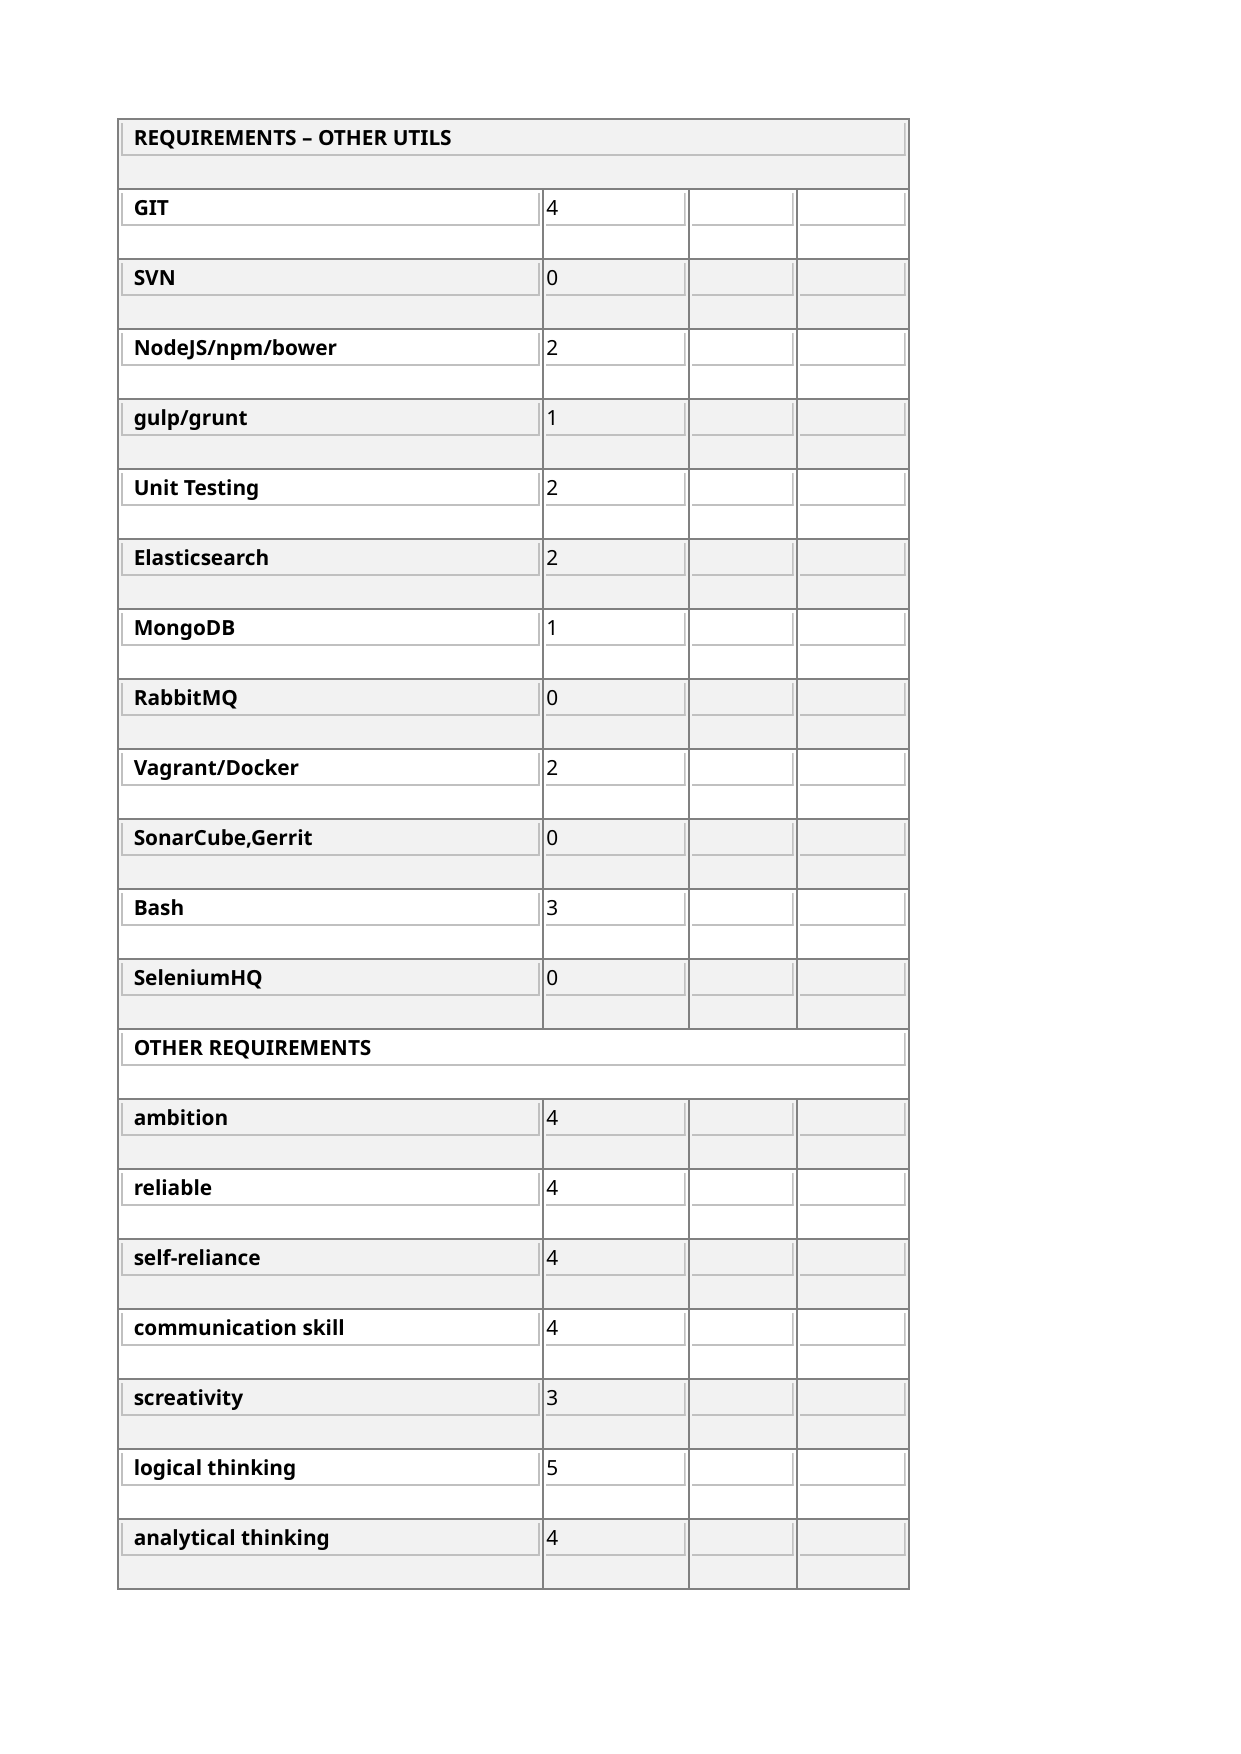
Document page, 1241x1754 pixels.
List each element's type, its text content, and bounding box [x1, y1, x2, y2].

table_cell [690, 190, 796, 258]
table_cell reliable [119, 1170, 542, 1238]
table_cell [798, 750, 908, 818]
table_cell [690, 1100, 796, 1168]
table_cell GIT [119, 190, 542, 258]
table_cell analytical thinking [119, 1520, 542, 1588]
table_cell [798, 890, 908, 958]
table_cell [798, 1450, 908, 1518]
table_cell 1 [544, 400, 688, 468]
table_cell [798, 680, 908, 748]
table_cell 2 [544, 540, 688, 608]
table_cell 4 [544, 1240, 688, 1308]
table_cell 5 [544, 1450, 688, 1518]
table_cell [798, 820, 908, 888]
table_cell Vagrant/Docker [119, 750, 542, 818]
table_cell logical thinking [119, 1450, 542, 1518]
table_cell [690, 1520, 796, 1588]
table_cell [798, 470, 908, 538]
table_cell [690, 1170, 796, 1238]
table_cell NodeJS/npm/bower [119, 330, 542, 398]
table_cell OTHER REQUIREMENTS [119, 1030, 908, 1098]
table_cell 1 [544, 610, 688, 678]
table_cell Elasticsearch [119, 540, 542, 608]
table_cell 0 [544, 820, 688, 888]
table_cell 3 [544, 890, 688, 958]
table_cell Bash [119, 890, 542, 958]
table_cell 0 [544, 960, 688, 1028]
table_cell [798, 1310, 908, 1378]
table_cell gulp/grunt [119, 400, 542, 468]
table_cell [690, 960, 796, 1028]
table_cell [798, 400, 908, 468]
table_cell self-reliance [119, 1240, 542, 1308]
table_cell 3 [544, 1380, 688, 1448]
table_cell ambition [119, 1100, 542, 1168]
table_cell [690, 330, 796, 398]
table_cell [798, 1170, 908, 1238]
table_cell MongoDB [119, 610, 542, 678]
table_cell [690, 610, 796, 678]
table_cell [798, 540, 908, 608]
table_cell [798, 330, 908, 398]
table_cell [798, 260, 908, 328]
table_cell 4 [544, 190, 688, 258]
table_cell [690, 470, 796, 538]
table_cell [798, 610, 908, 678]
table_cell [690, 750, 796, 818]
table_cell [690, 1310, 796, 1378]
table_cell [798, 960, 908, 1028]
table_cell [690, 1450, 796, 1518]
table_cell SonarCube,Gerrit [119, 820, 542, 888]
table_cell communication skill [119, 1310, 542, 1378]
table_cell RabbitMQ [119, 680, 542, 748]
table_cell [798, 1520, 908, 1588]
table_cell [690, 890, 796, 958]
table_cell screativity [119, 1380, 542, 1448]
table_cell [690, 1380, 796, 1448]
table_cell REQUIREMENTS – OTHER UTILS [119, 120, 908, 188]
table_cell 0 [544, 680, 688, 748]
table_cell Unit Testing [119, 470, 542, 538]
table_cell [690, 400, 796, 468]
table_cell [690, 540, 796, 608]
table_cell [798, 1240, 908, 1308]
table_cell 0 [544, 260, 688, 328]
table_cell 4 [544, 1170, 688, 1238]
table_cell [798, 1380, 908, 1448]
table_cell 4 [544, 1310, 688, 1378]
table_cell [690, 680, 796, 748]
table_cell [690, 820, 796, 888]
table_cell [798, 190, 908, 258]
table_cell SeleniumHQ [119, 960, 542, 1028]
table_cell SVN [119, 260, 542, 328]
table_cell 4 [544, 1100, 688, 1168]
table_cell [690, 260, 796, 328]
table_cell [690, 1240, 796, 1308]
table_cell 4 [544, 1520, 688, 1588]
table_cell [798, 1100, 908, 1168]
table_cell 2 [544, 330, 688, 398]
table_cell 2 [544, 470, 688, 538]
table_cell 2 [544, 750, 688, 818]
